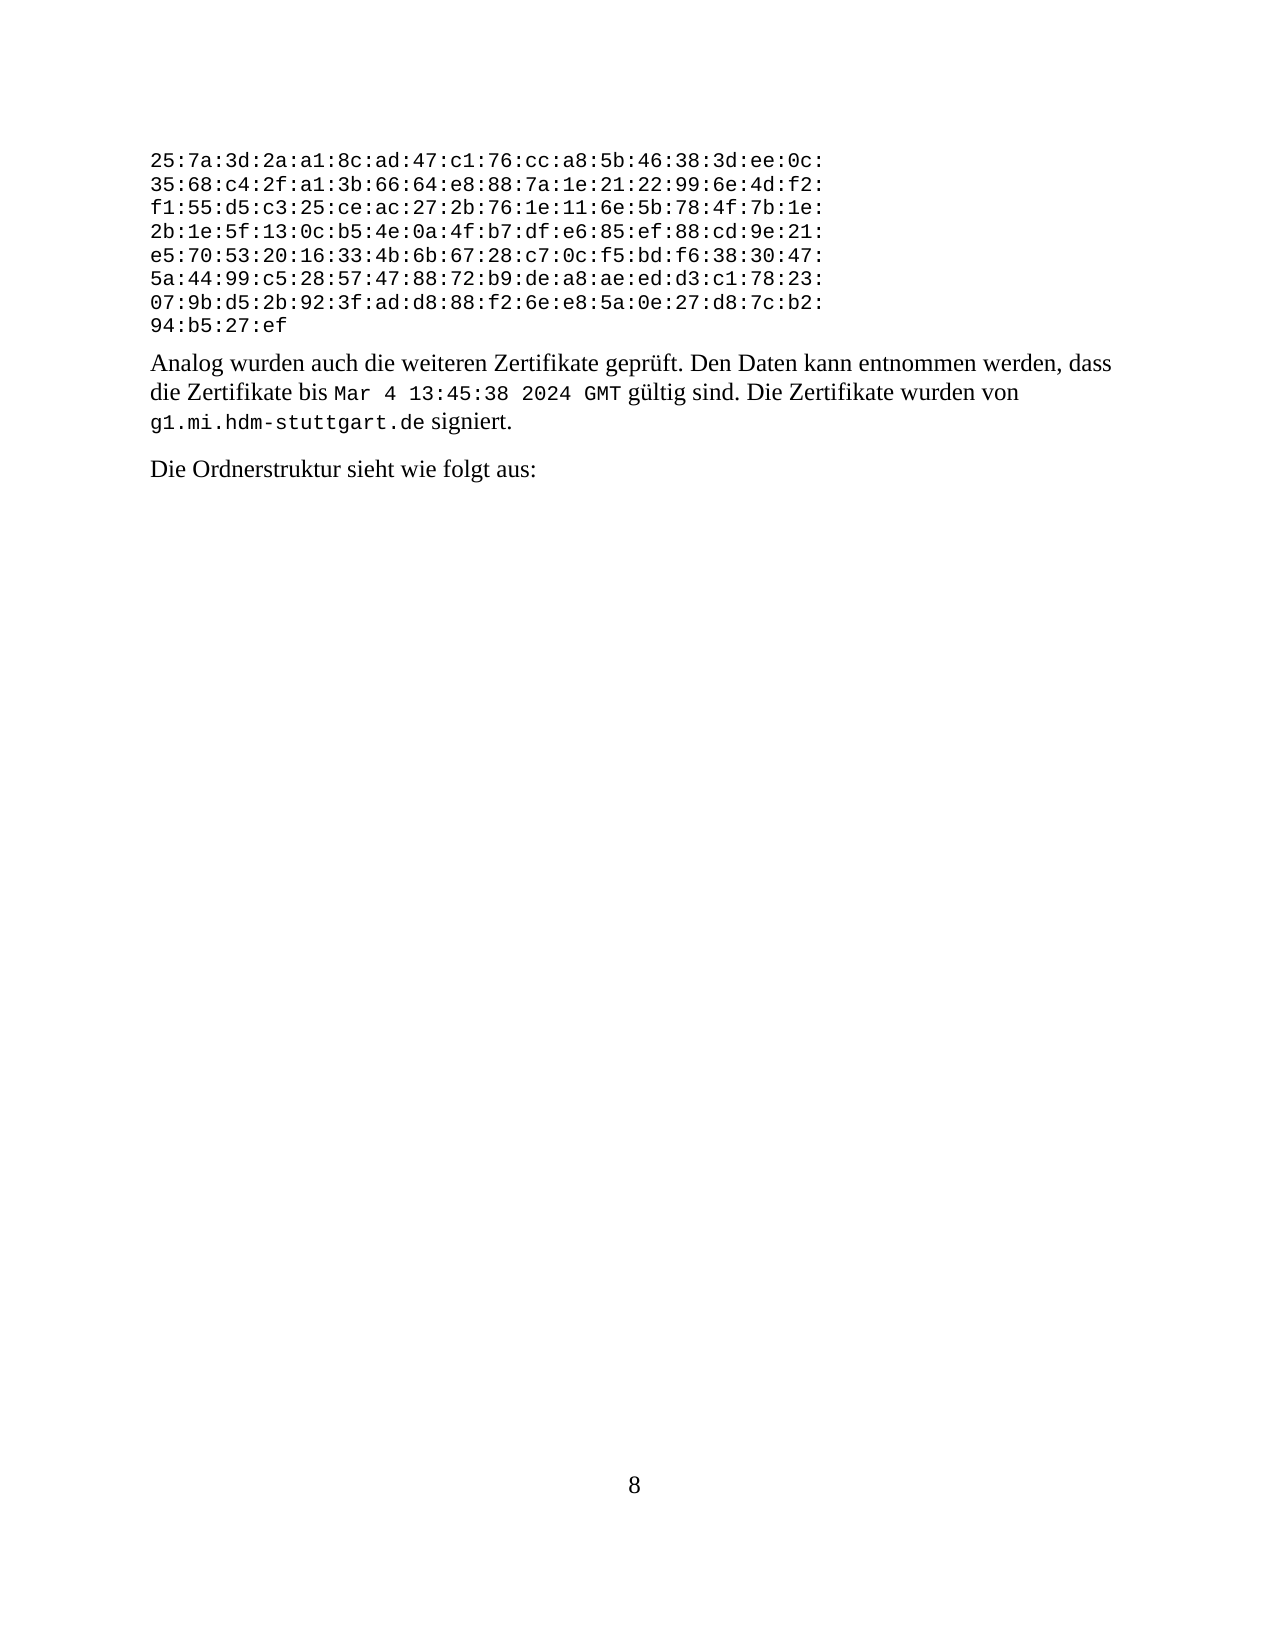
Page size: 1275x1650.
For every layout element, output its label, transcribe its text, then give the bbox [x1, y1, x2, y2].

text 35:68:c4:2f:a1:3b:66:64:e8:88:7a:1e:21:22:99:6e:4d:f2: [150, 174, 1125, 197]
text f1:55:d5:c3:25:ce:ac:27:2b:76:1e:11:6e:5b:78:4f:7b:1e: [150, 197, 1125, 221]
text 94:b5:27:ef [150, 316, 1125, 339]
text e5:70:53:20:16:33:4b:6b:67:28:c7:0c:f5:bd:f6:38:30:47: [150, 244, 1125, 268]
text 5a:44:99:c5:28:57:47:88:72:b9:de:a8:ae:ed:d3:c1:78:23: [150, 268, 1125, 292]
text 07:9b:d5:2b:92:3f:ad:d8:88:f2:6e:e8:5a:0e:27:d8:7c:b2: [150, 292, 1125, 316]
text Analog wurden auch die weiteren Zertifikate geprüft. Den Daten kann entnommen werden, dass die Zertifikate bis Mar 4 13:45:38 2024 GMT gültig sind. Die Zertifikate wurden von g1.mi.hdm-stuttgart.de signiert. [150, 348, 1125, 436]
text Die Ordnerstruktur sieht wie folgt aus: [150, 454, 1125, 483]
text 25:7a:3d:2a:a1:8c:ad:47:c1:76:cc:a8:5b:46:38:3d:ee:0c: [150, 150, 1125, 174]
text 2b:1e:5f:13:0c:b5:4e:0a:4f:b7:df:e6:85:ef:88:cd:9e:21: [150, 221, 1125, 244]
